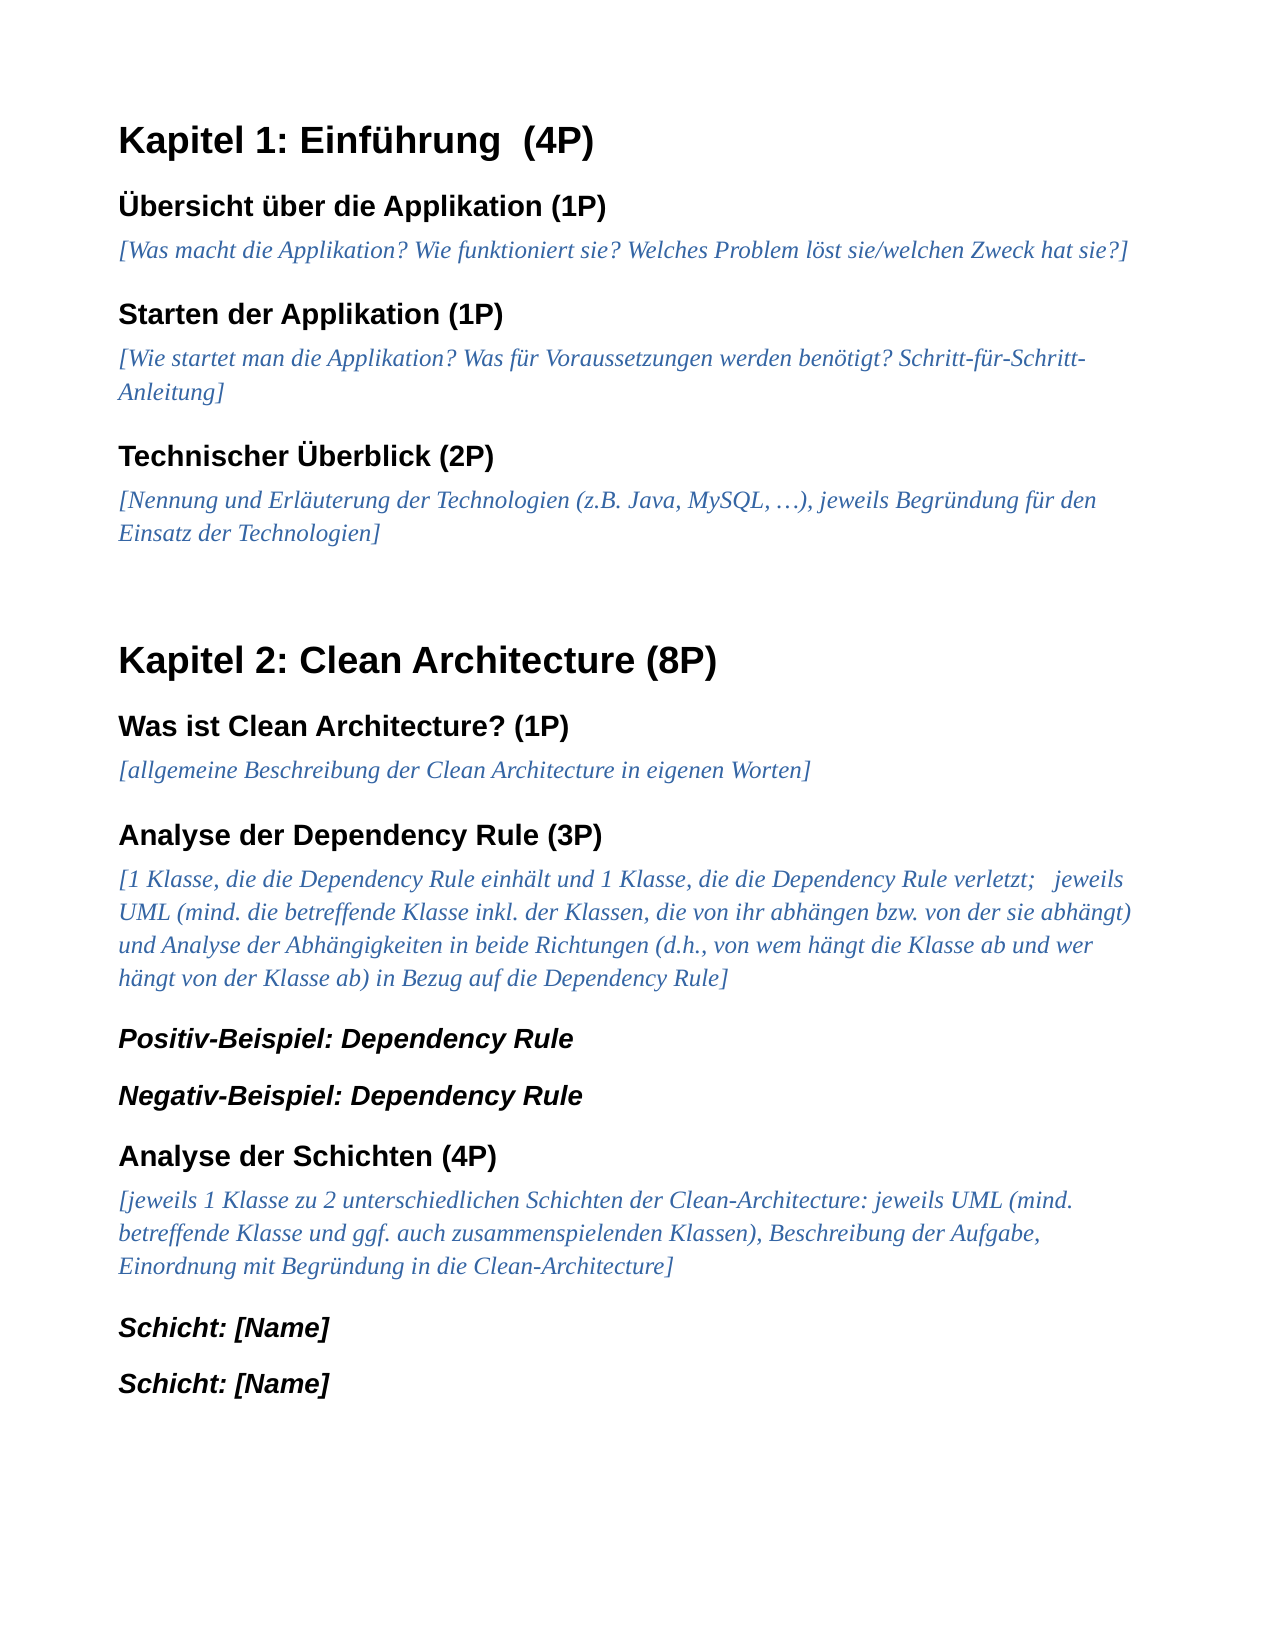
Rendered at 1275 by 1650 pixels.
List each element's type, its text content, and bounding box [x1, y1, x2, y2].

subtitle Analyse der Schichten (4P) [118, 1139, 1157, 1172]
text [1 Klasse, die die Dependency Rule einhält und 1 Klasse, die die Dependency Rule verletzt; jeweils UML (mind. die betreffende Klasse inkl. der Klassen, die von ihr abhängen bzw. von der sie abhängt) und Analyse der Abhängigkeiten in beide Richtungen (d.h., von wem hängt die Klasse ab und wer hängt von der Klasse ab) in Bezug auf die Dependency Rule] [118, 864, 1157, 991]
subtitle Kapitel 1: Einführung (4P) [118, 118, 1157, 162]
text [Nennung und Erläuterung der Technologien (z.B. Java, MySQL, …), jeweils Begründung für den Einsatz der Technologien] [118, 485, 1157, 547]
subtitle Technischer Überblick (2P) [118, 439, 1157, 472]
subtitle Positiv-Beispiel: Dependency Rule [118, 1023, 1157, 1055]
subtitle Starten der Applikation (1P) [118, 297, 1157, 331]
text [Was macht die Applikation? Wie funktioniert sie? Welches Problem löst sie/welchen Zweck hat sie?] [118, 235, 1157, 264]
subtitle Schicht: [Name] [118, 1311, 1157, 1343]
subtitle Negativ-Beispiel: Dependency Rule [118, 1080, 1157, 1112]
subtitle Was ist Clean Architecture? (1P) [118, 709, 1157, 743]
text [jeweils 1 Klasse zu 2 unterschiedlichen Schichten der Clean-Architecture: jeweils UML (mind. betreffende Klasse und ggf. auch zusammenspielenden Klassen), Beschreibung der Aufgabe, Einordnung mit Begründung in die Clean-Architecture] [118, 1185, 1157, 1280]
subtitle Analyse der Dependency Rule (3P) [118, 817, 1157, 851]
subtitle Übersicht über die Applikation (1P) [118, 189, 1157, 223]
subtitle Kapitel 2: Clean Architecture (8P) [118, 638, 1157, 682]
text [allgemeine Beschreibung der Clean Architecture in eigenen Worten] [118, 755, 1157, 784]
text [Wie startet man die Applikation? Was für Voraussetzungen werden benötigt? Schritt-für-Schritt-Anleitung] [118, 343, 1157, 405]
subtitle Schicht: [Name] [118, 1368, 1157, 1400]
